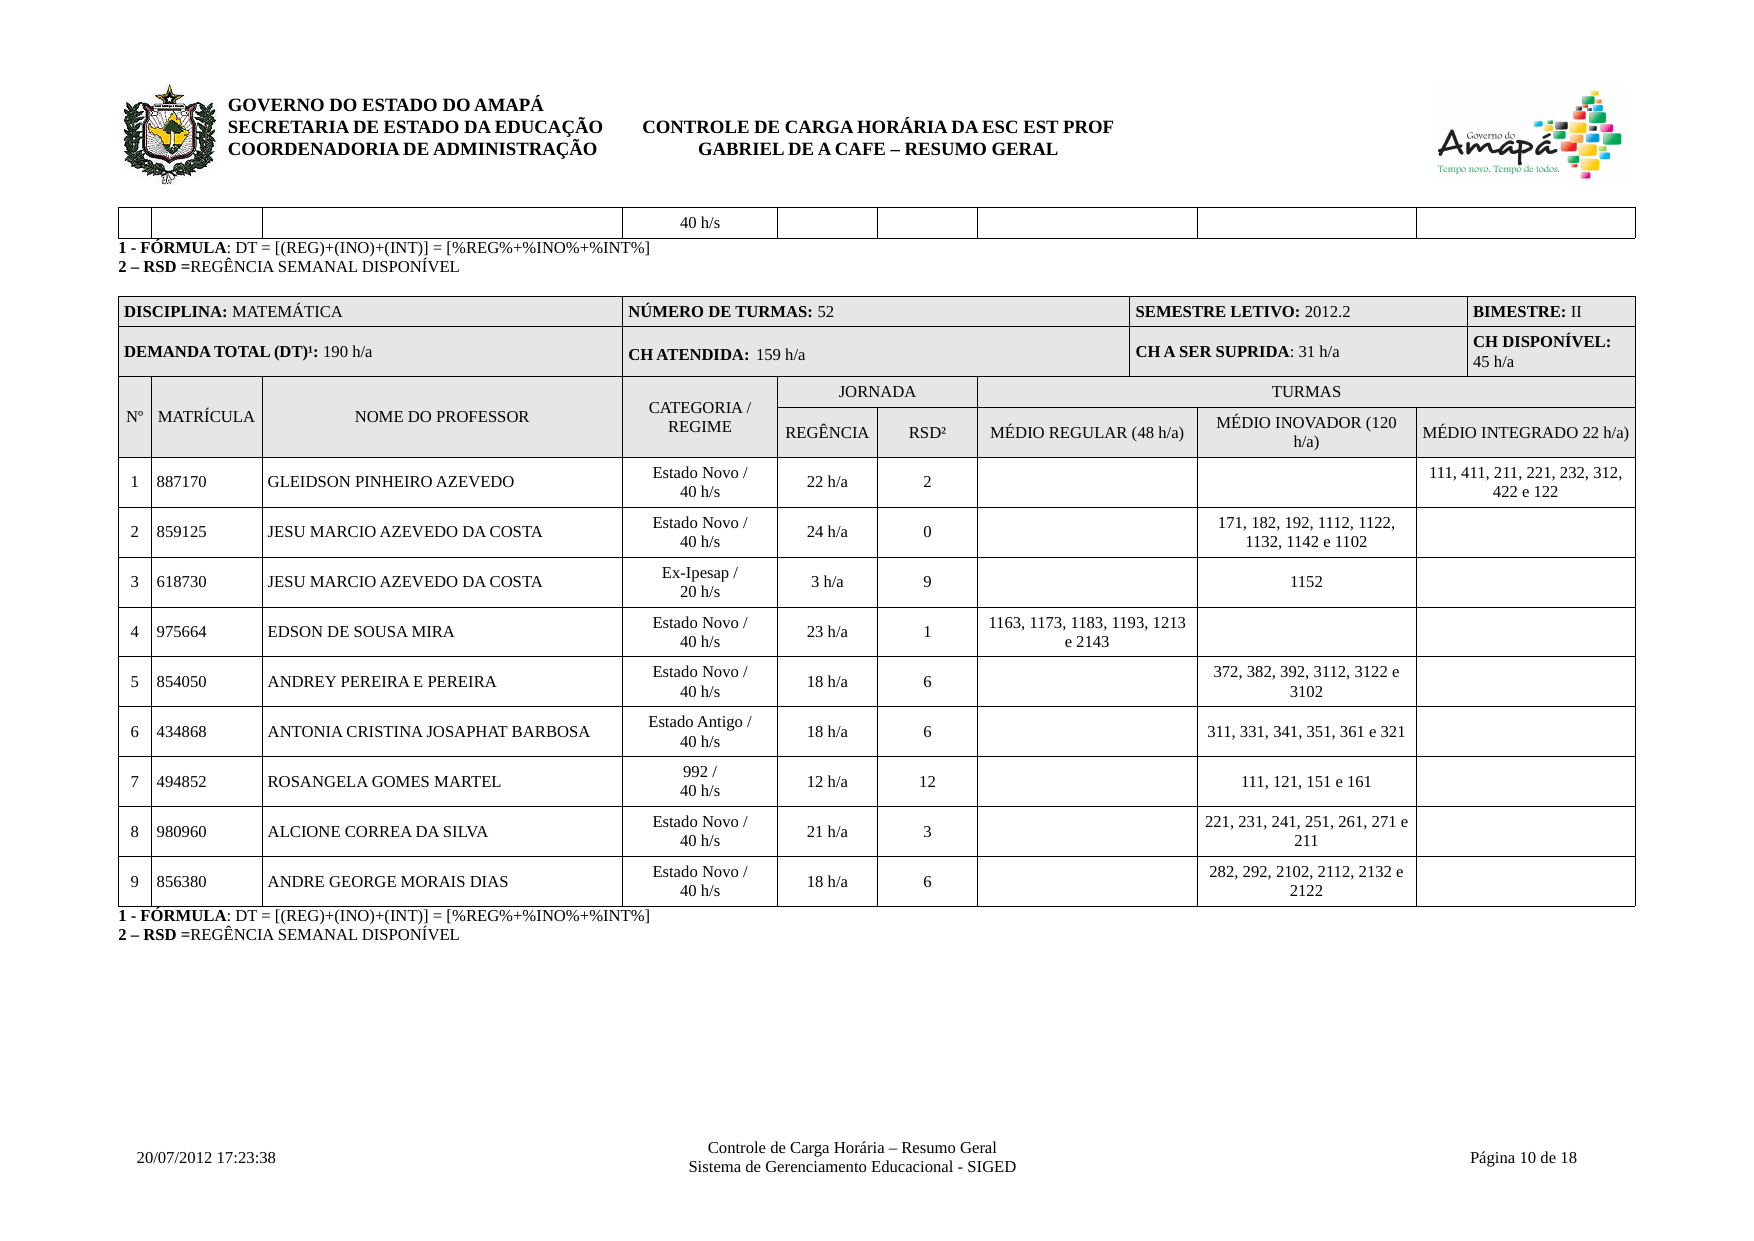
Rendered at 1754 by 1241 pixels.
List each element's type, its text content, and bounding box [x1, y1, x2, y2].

table_cell [1417, 657, 1635, 706]
text 2 – RSD =REGÊNCIA SEMANAL DISPONÍVEL [118, 257, 1636, 276]
picture [1433, 84, 1629, 185]
table_cell 6 [878, 707, 977, 756]
table_cell 282, 292, 2102, 2112, 2132 e 2122 [1198, 857, 1416, 906]
table_cell 18 h/a [778, 857, 877, 906]
table_cell 311, 331, 341, 351, 361 e 321 [1198, 707, 1416, 756]
text 1 - FÓRMULA: DT = [(REG)+(INO)+(INT)] = [%REG%+%INO%+%INT%] [118, 238, 1636, 257]
table_cell [978, 558, 1197, 607]
table_cell 7 [119, 757, 151, 806]
table_cell 12 [878, 757, 977, 806]
table_cell 0 [878, 508, 977, 557]
table_cell CH DISPONÍVEL: 45 h/a [1468, 327, 1635, 376]
table_header SEMESTRE LETIVO: 2012.2 [1130, 297, 1467, 326]
table_cell Estado Novo / 40 h/s [623, 608, 777, 656]
table_cell 980960 [152, 807, 262, 856]
table_header DISCIPLINA: MATEMÁTICA [119, 297, 622, 326]
table_cell 22 h/a [778, 458, 877, 507]
table_cell 975664 [152, 608, 262, 656]
table_cell Ex-Ipesap / 20 h/s [623, 558, 777, 607]
table_cell 6 [119, 707, 151, 756]
table_cell [978, 807, 1197, 856]
table_cell Estado Antigo / 40 h/s [623, 707, 777, 756]
table_cell 859125 [152, 508, 262, 557]
table_cell JESU MARCIO AZEVEDO DA COSTA [263, 508, 622, 557]
table_cell Estado Novo / 40 h/s [623, 508, 777, 557]
table_cell JESU MARCIO AZEVEDO DA COSTA [263, 558, 622, 607]
table_cell Estado Novo / 40 h/s [623, 807, 777, 856]
table_cell JORNADA [778, 377, 977, 407]
table_cell GLEIDSON PINHEIRO AZEVEDO [263, 458, 622, 507]
table_cell 111, 121, 151 e 161 [1198, 757, 1416, 806]
table_cell 856380 [152, 857, 262, 906]
table_cell Estado Novo / 40 h/s [623, 657, 777, 706]
table_cell 3 h/a [778, 558, 877, 607]
table_cell [1417, 608, 1635, 656]
table_cell [978, 757, 1197, 806]
picture [123, 84, 218, 185]
table_cell DEMANDA TOTAL (DT)¹: 190 h/a [119, 327, 622, 376]
table_cell [1417, 508, 1635, 557]
table_cell 24 h/a [778, 508, 877, 557]
table_cell 40 h/s [623, 208, 777, 238]
table_cell REGÊNCIA [778, 408, 877, 457]
text 2 – RSD =REGÊNCIA SEMANAL DISPONÍVEL [118, 925, 1636, 944]
table_cell MÉDIO INOVADOR (120 h/a) [1198, 408, 1416, 457]
table_cell [878, 208, 977, 238]
table_cell CH A SER SUPRIDA: 31 h/a [1130, 327, 1467, 376]
table_cell 2 [878, 458, 977, 507]
table_header BIMESTRE: II [1468, 297, 1635, 326]
table_cell 18 h/a [778, 707, 877, 756]
table_cell ANTONIA CRISTINA JOSAPHAT BARBOSA [263, 707, 622, 756]
table_cell 171, 182, 192, 1112, 1122, 1132, 1142 e 1102 [1198, 508, 1416, 557]
table_cell [978, 458, 1197, 507]
table_cell 23 h/a [778, 608, 877, 656]
table_cell MATRÍCULA [152, 377, 262, 457]
table_cell 6 [878, 857, 977, 906]
table_cell MÉDIO REGULAR (48 h/a) [978, 408, 1197, 457]
table_cell 9 [119, 857, 151, 906]
table_cell [978, 508, 1197, 557]
table_cell 12 h/a [778, 757, 877, 806]
table_cell ANDREY PEREIRA E PEREIRA [263, 657, 622, 706]
table_cell MÉDIO INTEGRADO 22 h/a) [1417, 408, 1635, 457]
table_cell EDSON DE SOUSA MIRA [263, 608, 622, 656]
table_cell 992 / 40 h/s [623, 757, 777, 806]
table_cell Nº [119, 377, 151, 457]
table_cell [152, 208, 262, 238]
table_cell ALCIONE CORREA DA SILVA [263, 807, 622, 856]
table_cell 6 [878, 657, 977, 706]
table_cell [778, 208, 877, 238]
table_cell [1417, 807, 1635, 856]
table_cell NOME DO PROFESSOR [263, 377, 622, 457]
table_cell ANDRE GEORGE MORAIS DIAS [263, 857, 622, 906]
table_cell 221, 231, 241, 251, 261, 271 e 211 [1198, 807, 1416, 856]
table_cell [1198, 208, 1416, 238]
table_cell TURMAS [978, 377, 1635, 407]
table_cell [263, 208, 622, 238]
table_cell 372, 382, 392, 3112, 3122 e 3102 [1198, 657, 1416, 706]
table_cell 111, 411, 211, 221, 232, 312, 422 e 122 [1417, 458, 1635, 507]
table_cell 4 [119, 608, 151, 656]
table_cell Estado Novo / 40 h/s [623, 857, 777, 906]
table_cell 494852 [152, 757, 262, 806]
table_cell 21 h/a [778, 807, 877, 856]
table_cell [1417, 707, 1635, 756]
table_cell [978, 707, 1197, 756]
table_header NÚMERO DE TURMAS: 52 [623, 297, 1129, 326]
table_cell 3 [119, 558, 151, 607]
table_cell 18 h/a [778, 657, 877, 706]
table_cell 618730 [152, 558, 262, 607]
table_cell 2 [119, 508, 151, 557]
table_cell 1163, 1173, 1183, 1193, 1213 e 2143 [978, 608, 1197, 656]
table_cell [1198, 608, 1416, 656]
table_cell [1417, 558, 1635, 607]
table_cell [119, 208, 151, 238]
text 1 - FÓRMULA: DT = [(REG)+(INO)+(INT)] = [%REG%+%INO%+%INT%] [118, 906, 1636, 925]
table_cell 1 [878, 608, 977, 656]
table_cell 3 [878, 807, 977, 856]
table_cell [978, 857, 1197, 906]
table_cell 8 [119, 807, 151, 856]
table_cell 9 [878, 558, 977, 607]
table_cell Estado Novo / 40 h/s [623, 458, 777, 507]
table_cell RSD² [878, 408, 977, 457]
table_cell 854050 [152, 657, 262, 706]
table_cell 887170 [152, 458, 262, 507]
table_cell [978, 208, 1197, 238]
table_cell [978, 657, 1197, 706]
table_cell 1 [119, 458, 151, 507]
table_cell ROSANGELA GOMES MARTEL [263, 757, 622, 806]
table_cell [1417, 757, 1635, 806]
table_cell 1152 [1198, 558, 1416, 607]
table_cell [1417, 857, 1635, 906]
table_cell 5 [119, 657, 151, 706]
table_cell CH ATENDIDA: 159 h/a [623, 327, 1129, 376]
table_cell [1198, 458, 1416, 507]
table_cell CATEGORIA / REGIME [623, 377, 777, 457]
table_cell [1417, 208, 1635, 238]
table_cell 434868 [152, 707, 262, 756]
